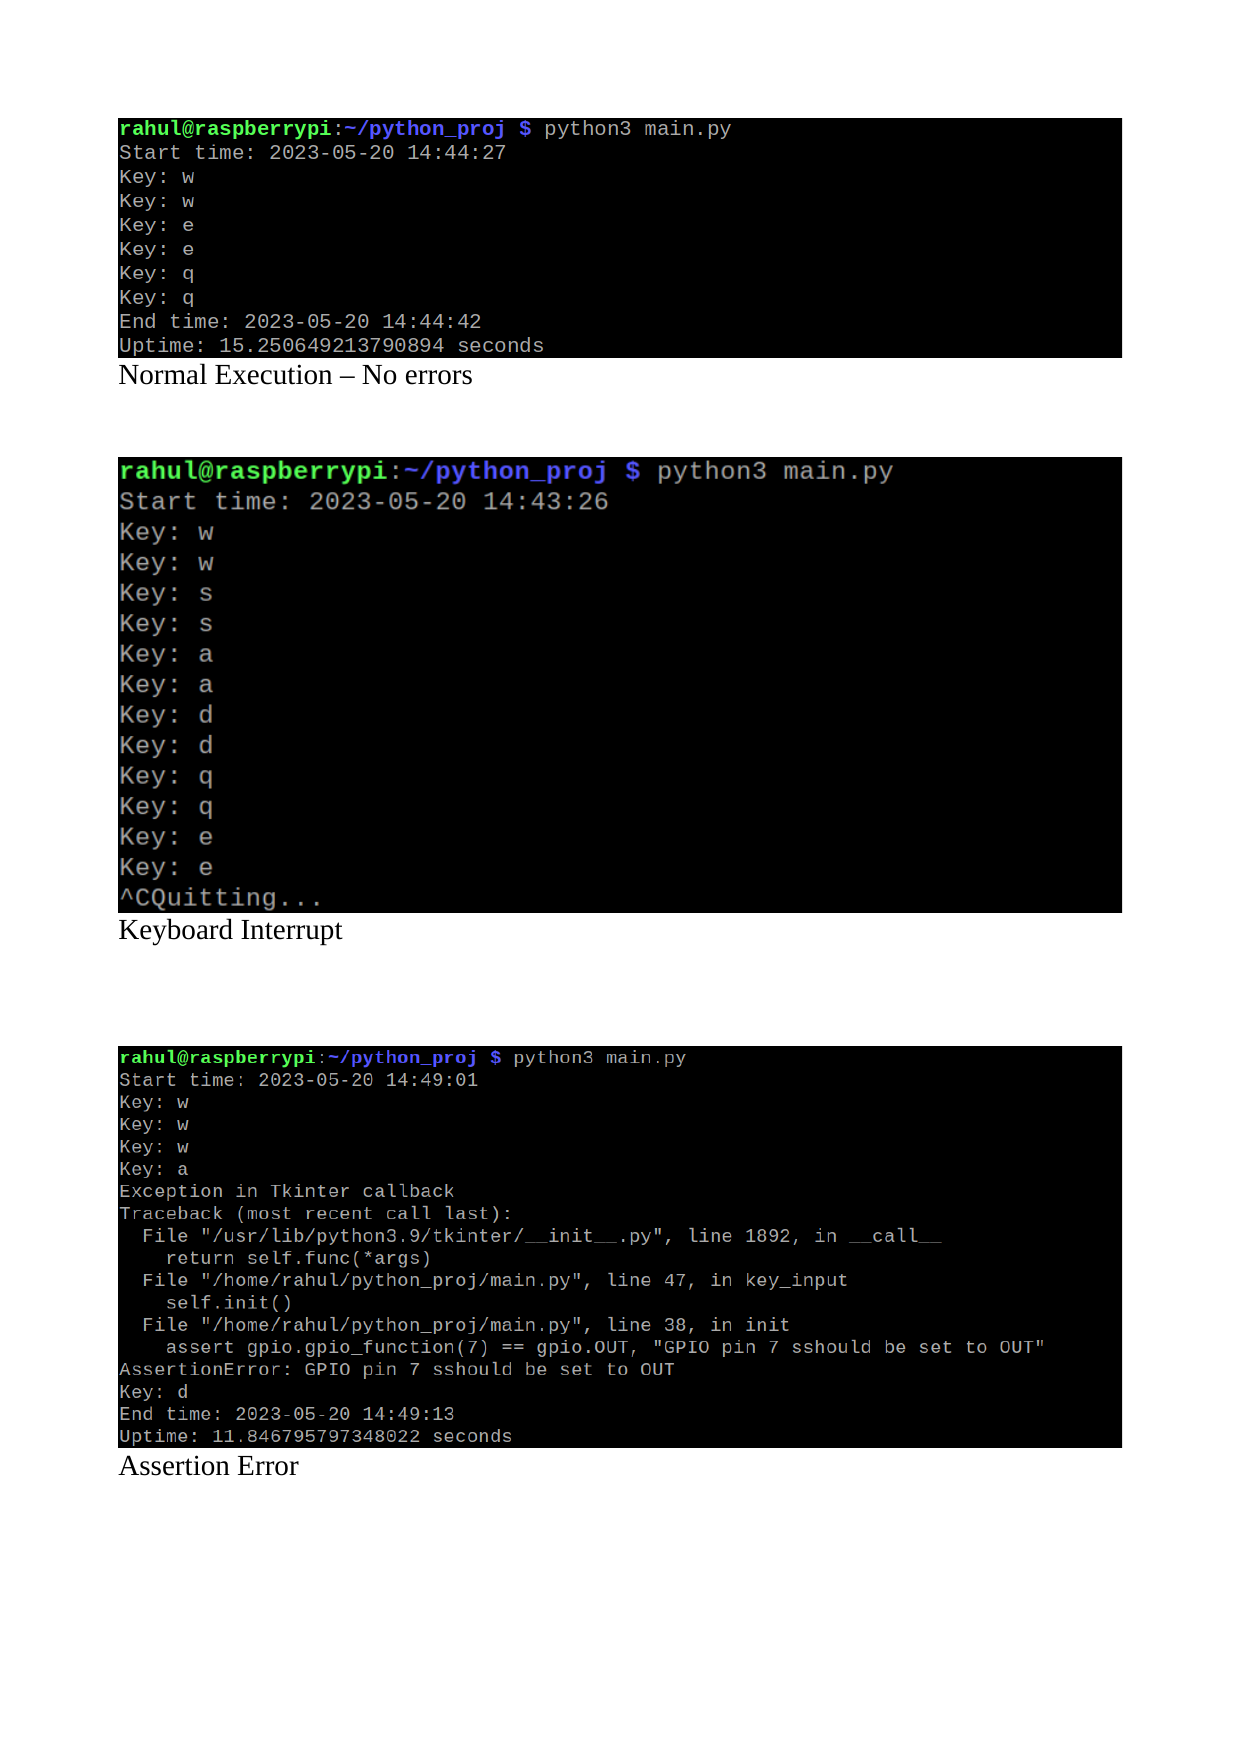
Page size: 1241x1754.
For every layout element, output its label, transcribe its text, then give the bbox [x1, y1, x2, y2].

picture [118, 118, 1123, 358]
text Assertion Error [118, 1448, 1122, 1481]
picture [118, 457, 1123, 913]
text Keyboard Interrupt [118, 913, 1122, 946]
text Normal Execution – No errors [118, 358, 1122, 391]
picture [118, 1046, 1123, 1448]
